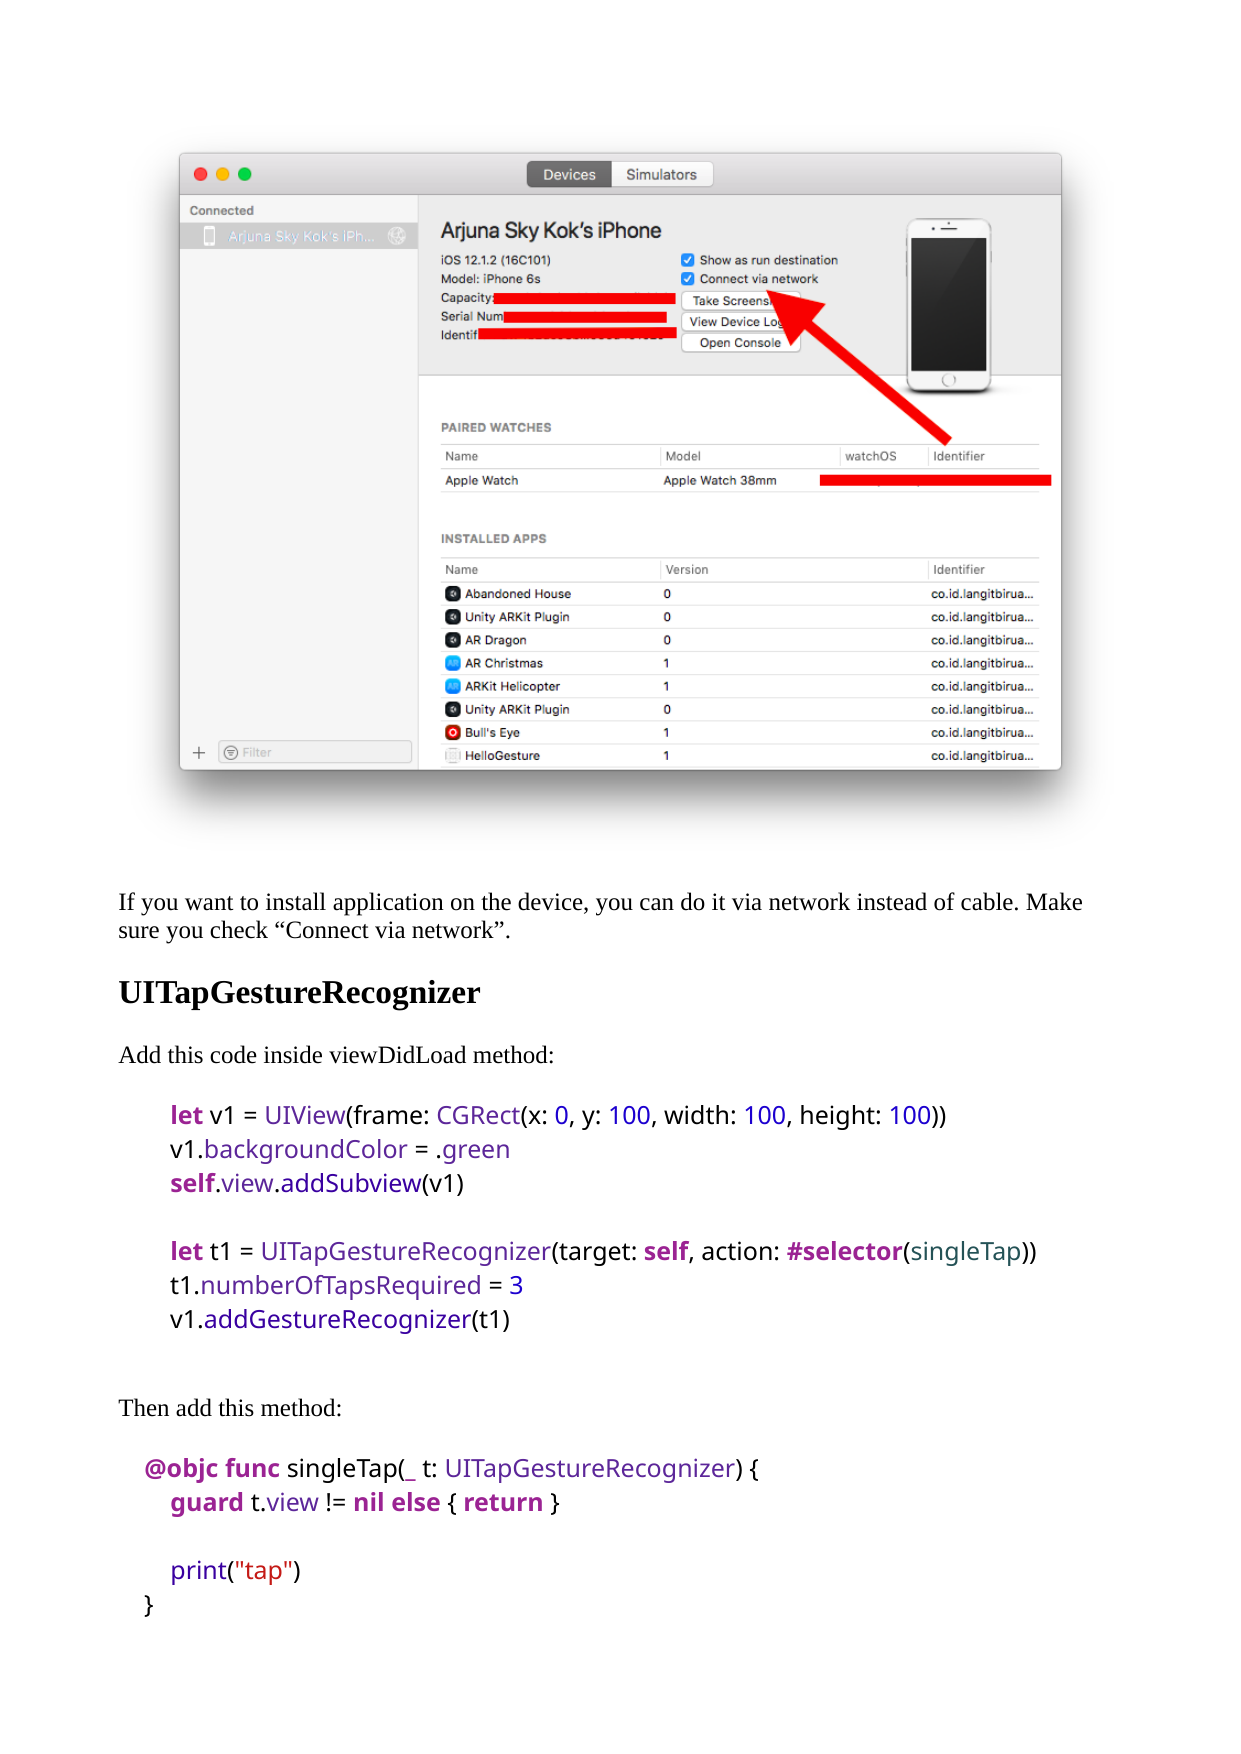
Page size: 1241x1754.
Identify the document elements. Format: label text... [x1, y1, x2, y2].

text guard t.view != nil else { return } [118, 1485, 1122, 1519]
text Then add this method: [118, 1393, 1122, 1422]
text let t1 = UITapGestureRecognizer(target: self, action: #selector(singleTap)) [118, 1234, 1122, 1268]
text let v1 = UIView(frame: CGRect(x: 0, y: 100, width: 100, height: 100)) [118, 1097, 1122, 1131]
text print("tap") [118, 1553, 1122, 1587]
text self.view.addSubview(v1) [118, 1166, 1122, 1199]
text @objc func singleTap(_ t: UITapGestureRecognizer) { [118, 1451, 1122, 1485]
text t1.numberOfTapsRequired = 3 [118, 1268, 1122, 1302]
text v1.backgroundColor = .green [118, 1131, 1122, 1166]
picture [118, 118, 1123, 858]
text If you want to install application on the device, you can do it via network instead of cable. Make sure you check “Connect via network”. [118, 887, 1122, 944]
text } [118, 1587, 1122, 1621]
text UITapGestureRecognizer [118, 973, 1122, 1011]
text v1.addGestureRecognizer(t1) [118, 1302, 1122, 1336]
text Add this code inside viewDidLoad method: [118, 1040, 1122, 1069]
